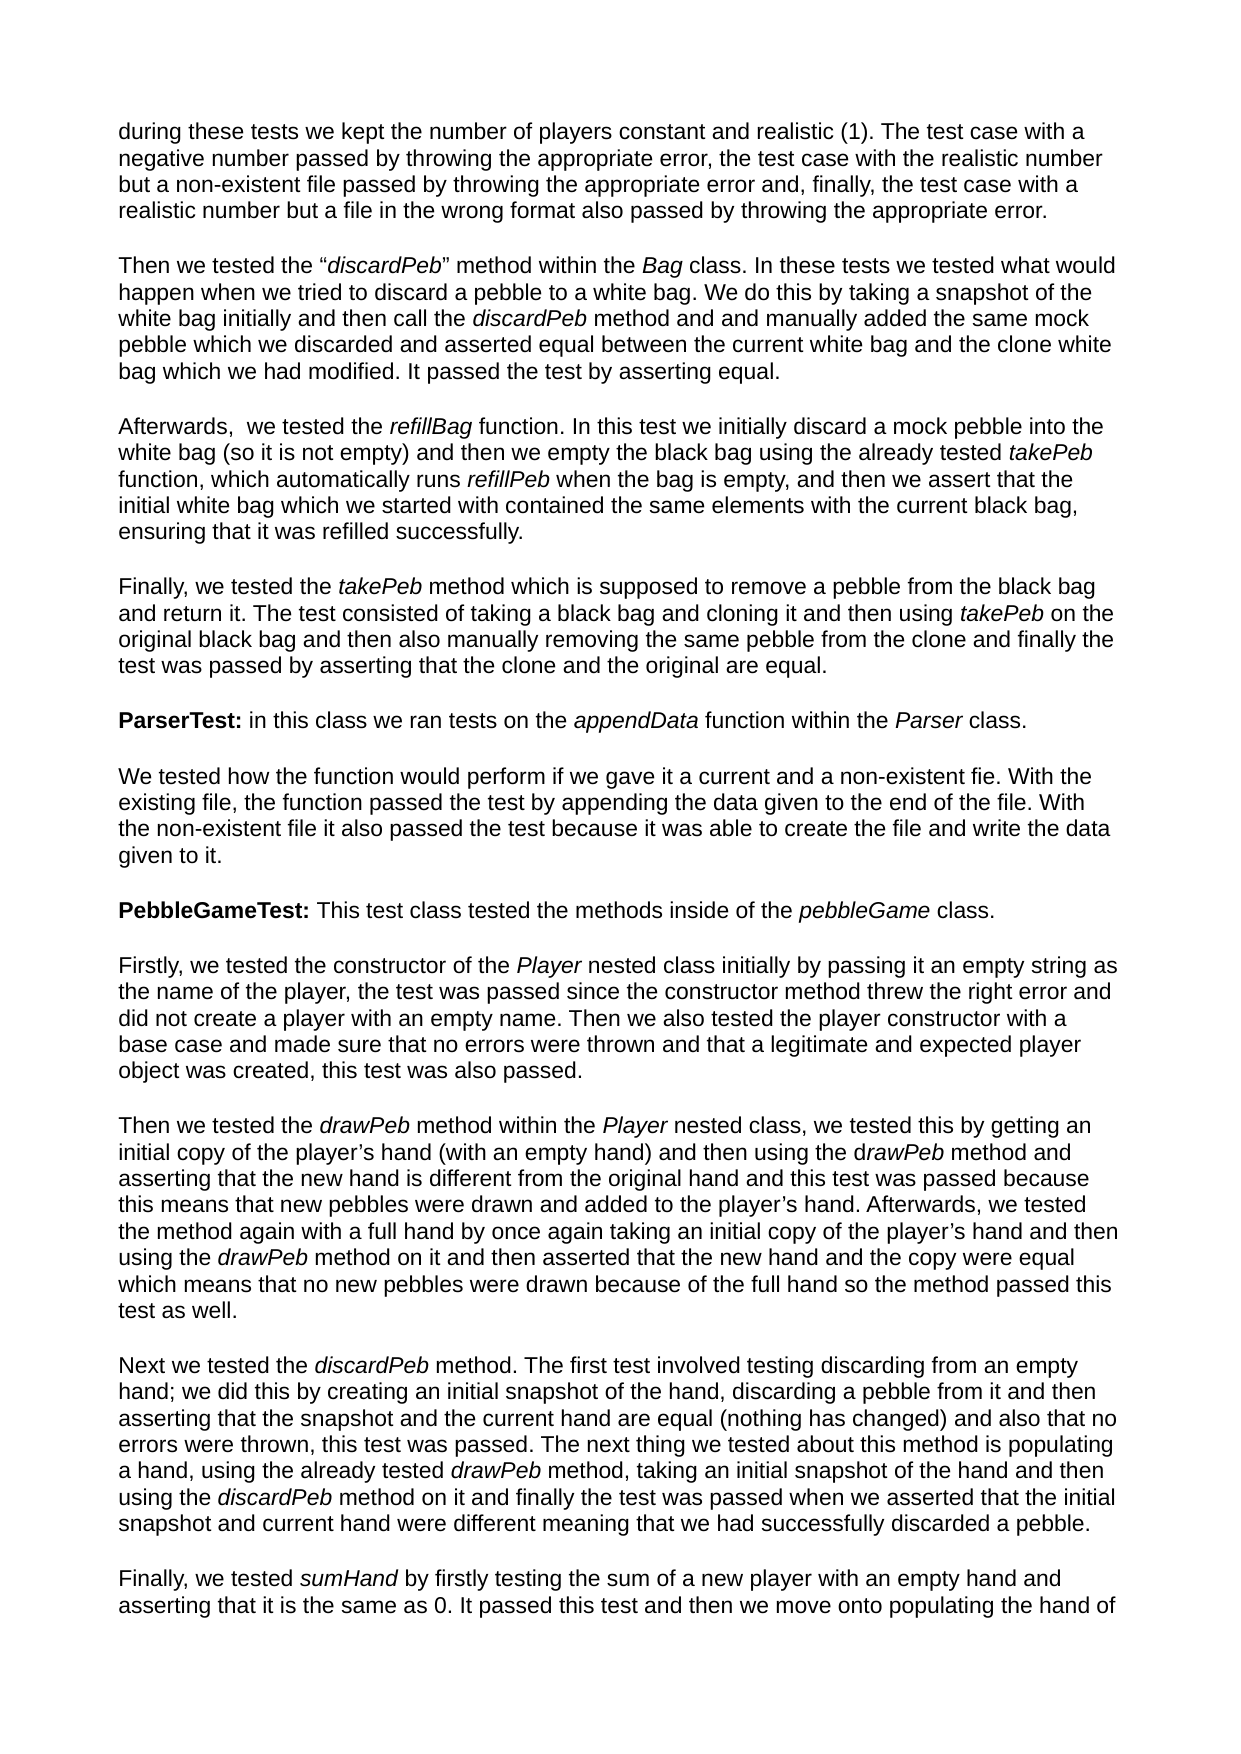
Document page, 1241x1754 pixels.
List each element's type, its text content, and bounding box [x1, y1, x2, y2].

text Then we tested the drawPeb method within the Player nested class, we tested this by getting an initial copy of the player’s hand (with an empty hand) and then using the drawPeb method and asserting that the new hand is different from the original hand and this test was passed because this means that new pebbles were drawn and added to the player’s hand. Afterwards, we tested the method again with a full hand by once again taking an initial copy of the player’s hand and then using the drawPeb method on it and then asserted that the new hand and the copy were equal which means that no new pebbles were drawn because of the full hand so the method passed this test as well. [118, 1112, 1122, 1323]
text during these tests we kept the number of players constant and realistic (1). The test case with a negative number passed by throwing the appropriate error, the test case with the realistic number but a non-existent file passed by throwing the appropriate error and, finally, the test case with a realistic number but a file in the wrong format also passed by throwing the appropriate error. [118, 118, 1122, 223]
text Finally, we tested the takePeb method which is supposed to remove a pebble from the black bag and return it. The test consisted of taking a black bag and cloning it and then using takePeb on the original black bag and then also manually removing the same pebble from the clone and finally the test was passed by asserting that the clone and the original are equal. [118, 573, 1122, 679]
text We tested how the function would perform if we gave it a current and a non-existent fie. With the existing file, the function passed the test by appending the data given to the end of the file. With the non-existent file it also passed the test because it was able to create the file and write the data given to it. [118, 763, 1122, 868]
text Then we tested the “discardPeb” method within the Bag class. In these tests we tested what would happen when we tried to discard a pebble to a white bag. We do this by taking a snapshot of the white bag initially and then call the discardPeb method and and manually added the same mock pebble which we discarded and asserted equal between the current white bag and the clone white bag which we had modified. It passed the test by asserting equal. [118, 252, 1122, 384]
text Next we tested the discardPeb method. The first test involved testing discarding from an empty hand; we did this by creating an initial snapshot of the hand, discarding a pebble from it and then asserting that the snapshot and the current hand are equal (nothing has changed) and also that no errors were thrown, this test was passed. The next thing we tested about this method is populating a hand, using the already tested drawPeb method, taking an initial snapshot of the hand and then using the discardPeb method on it and finally the test was passed when we asserted that the initial snapshot and current hand were different meaning that we had successfully discarded a pebble. [118, 1352, 1122, 1536]
text PebbleGameTest: This test class tested the methods inside of the pebbleGame class. [118, 897, 1122, 923]
text Afterwards, we tested the refillBag function. In this test we initially discard a mock pebble into the white bag (so it is not empty) and then we empty the black bag using the already tested takePeb function, which automatically runs refillPeb when the bag is empty, and then we assert that the initial white bag which we started with contained the same elements with the current black bag, ensuring that it was refilled successfully. [118, 413, 1122, 544]
text ParserTest: in this class we ran tests on the appendData function within the Parser class. [118, 707, 1122, 734]
text Finally, we tested sumHand by firstly testing the sum of a new player with an empty hand and asserting that it is the same as 0. It passed this test and then we move onto populating the hand of [118, 1565, 1122, 1618]
text Firstly, we tested the constructor of the Player nested class initially by passing it an empty string as the name of the player, the test was passed since the constructor method threw the right error and did not create a player with an empty name. Then we also tested the player constructor with a base case and made sure that no errors were thrown and that a legitimate and expected player object was created, this test was also passed. [118, 952, 1122, 1084]
